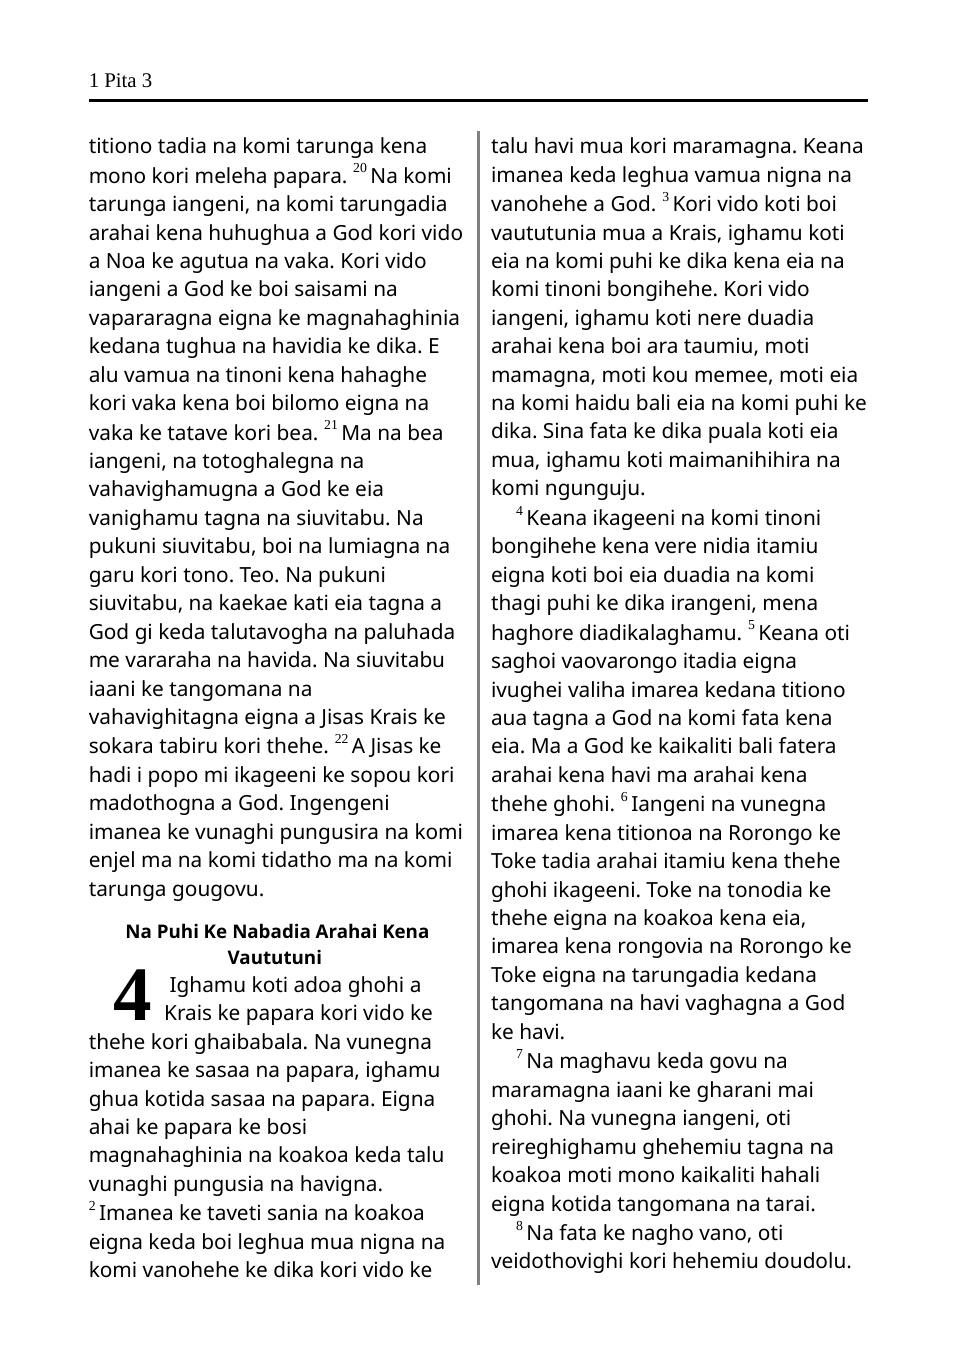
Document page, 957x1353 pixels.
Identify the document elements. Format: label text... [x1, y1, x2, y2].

text 4 1 Ighamu koti adoa ghohi a Krais ke papara kori vido ke thehe kori ghaibabala. Na vunegna imanea ke sasaa na papara, ighamu ghua kotida sasaa na papara. Eigna ahai ke papara ke bosi magnahaghinia na koakoa keda talu vunaghi pungusia na havigna. 2 Imanea ke taveti sania na koakoa eigna keda boi leghua mua nigna na komi vanohehe ke dika kori vido ke talu havi mua kori maramagna. Keana imanea keda leghua vamua nigna na vanohehe a God. 3 Kori vido koti boi vaututunia mua a Krais, ighamu koti eia na komi puhi ke dika kena eia na komi tinoni bongihehe. Kori vido iangeni, ighamu koti nere duadia arahai kena boi ara taumiu, moti mamagna, moti kou memee, moti eia na komi haidu bali eia na komi puhi ke dika. Sina fata ke dika puala koti eia mua, ighamu koti maimanihihira na komi ngunguju. [491, 131, 868, 502]
text 8 Na fata ke nagho vano, oti veidothovighi kori hehemiu doudolu. [491, 1217, 868, 1275]
text 4 Keana ikageeni na komi tinoni bongihehe kena vere nidia itamiu eigna koti boi eia duadia na komi thagi puhi ke dika irangeni, mena haghore diadikalaghamu. 5 Keana oti saghoi vaovarongo itadia eigna ivughei valiha imarea kedana titiono aua tagna a God na komi fata kena eia. Ma a God ke kaikaliti bali fatera arahai kena havi ma arahai kena thehe ghohi. 6 Iangeni na vunegna imarea kena titionoa na Rorongo ke Toke tadia arahai itamiu kena thehe ghohi ikageeni. Toke na tonodia ke thehe eigna na koakoa kena eia, imarea kena rongovia na Rorongo ke Toke eigna na tarungadia kedana tangomana na havi vaghagna a God ke havi. [491, 502, 868, 1045]
text 4 1 Ighamu koti adoa ghohi a Krais ke papara kori vido ke thehe kori ghaibabala. Na vunegna imanea ke sasaa na papara, ighamu ghua kotida sasaa na papara. Eigna ahai ke papara ke bosi magnahaghinia na koakoa keda talu vunaghi pungusia na havigna. 2 Imanea ke taveti sania na koakoa eigna keda boi leghua mua nigna na komi vanohehe ke dika kori vido ke talu havi mua kori maramagna. Keana imanea keda leghua vamua nigna na vanohehe a God. 3 Kori vido koti boi vaututunia mua a Krais, ighamu koti eia na komi puhi ke dika kena eia na komi tinoni bongihehe. Kori vido iangeni, ighamu koti nere duadia arahai kena boi ara taumiu, moti mamagna, moti kou memee, moti eia na komi haidu bali eia na komi puhi ke dika. Sina fata ke dika puala koti eia mua, ighamu koti maimanihihira na komi ngunguju. [88, 970, 466, 1284]
text 7 Na maghavu keda govu na maramagna iaani ke gharani mai ghohi. Na vunegna iangeni, oti reireghighamu ghehemiu tagna na koakoa moti mono kaikaliti hahali eigna kotida tangomana na tarai. [491, 1045, 868, 1217]
text titiono tadia na komi tarunga kena mono kori meleha papara. 20 Na komi tarunga iangeni, na komi tarungadia arahai kena huhughua a God kori vido a Noa ke agutua na vaka. Kori vido iangeni a God ke boi saisami na vapararagna eigna ke magnahaghinia kedana tughua na havidia ke dika. E alu vamua na tinoni kena hahaghe kori vaka kena boi bilomo eigna na vaka ke tatave kori bea. 21 Ma na bea iangeni, na totoghalegna na vahavighamugna a God ke eia vanighamu tagna na siuvitabu. Na pukuni siuvitabu, boi na lumiagna na garu kori tono. Teo. Na pukuni siuvitabu, na kaekae kati eia tagna a God gi keda talutavogha na paluhada me vararaha na havida. Na siuvitabu iaani ke tangomana na vahavighitagna eigna a Jisas Krais ke sokara tabiru kori thehe. 22 A Jisas ke hadi i popo mi ikageeni ke sopou kori madothogna a God. Ingengeni imanea ke vunaghi pungusira na komi enjel ma na komi tidatho ma na komi tarunga gougovu. [88, 131, 466, 902]
text Na Puhi Ke Nabadia Arahai Kena Vaututuni [88, 919, 466, 970]
